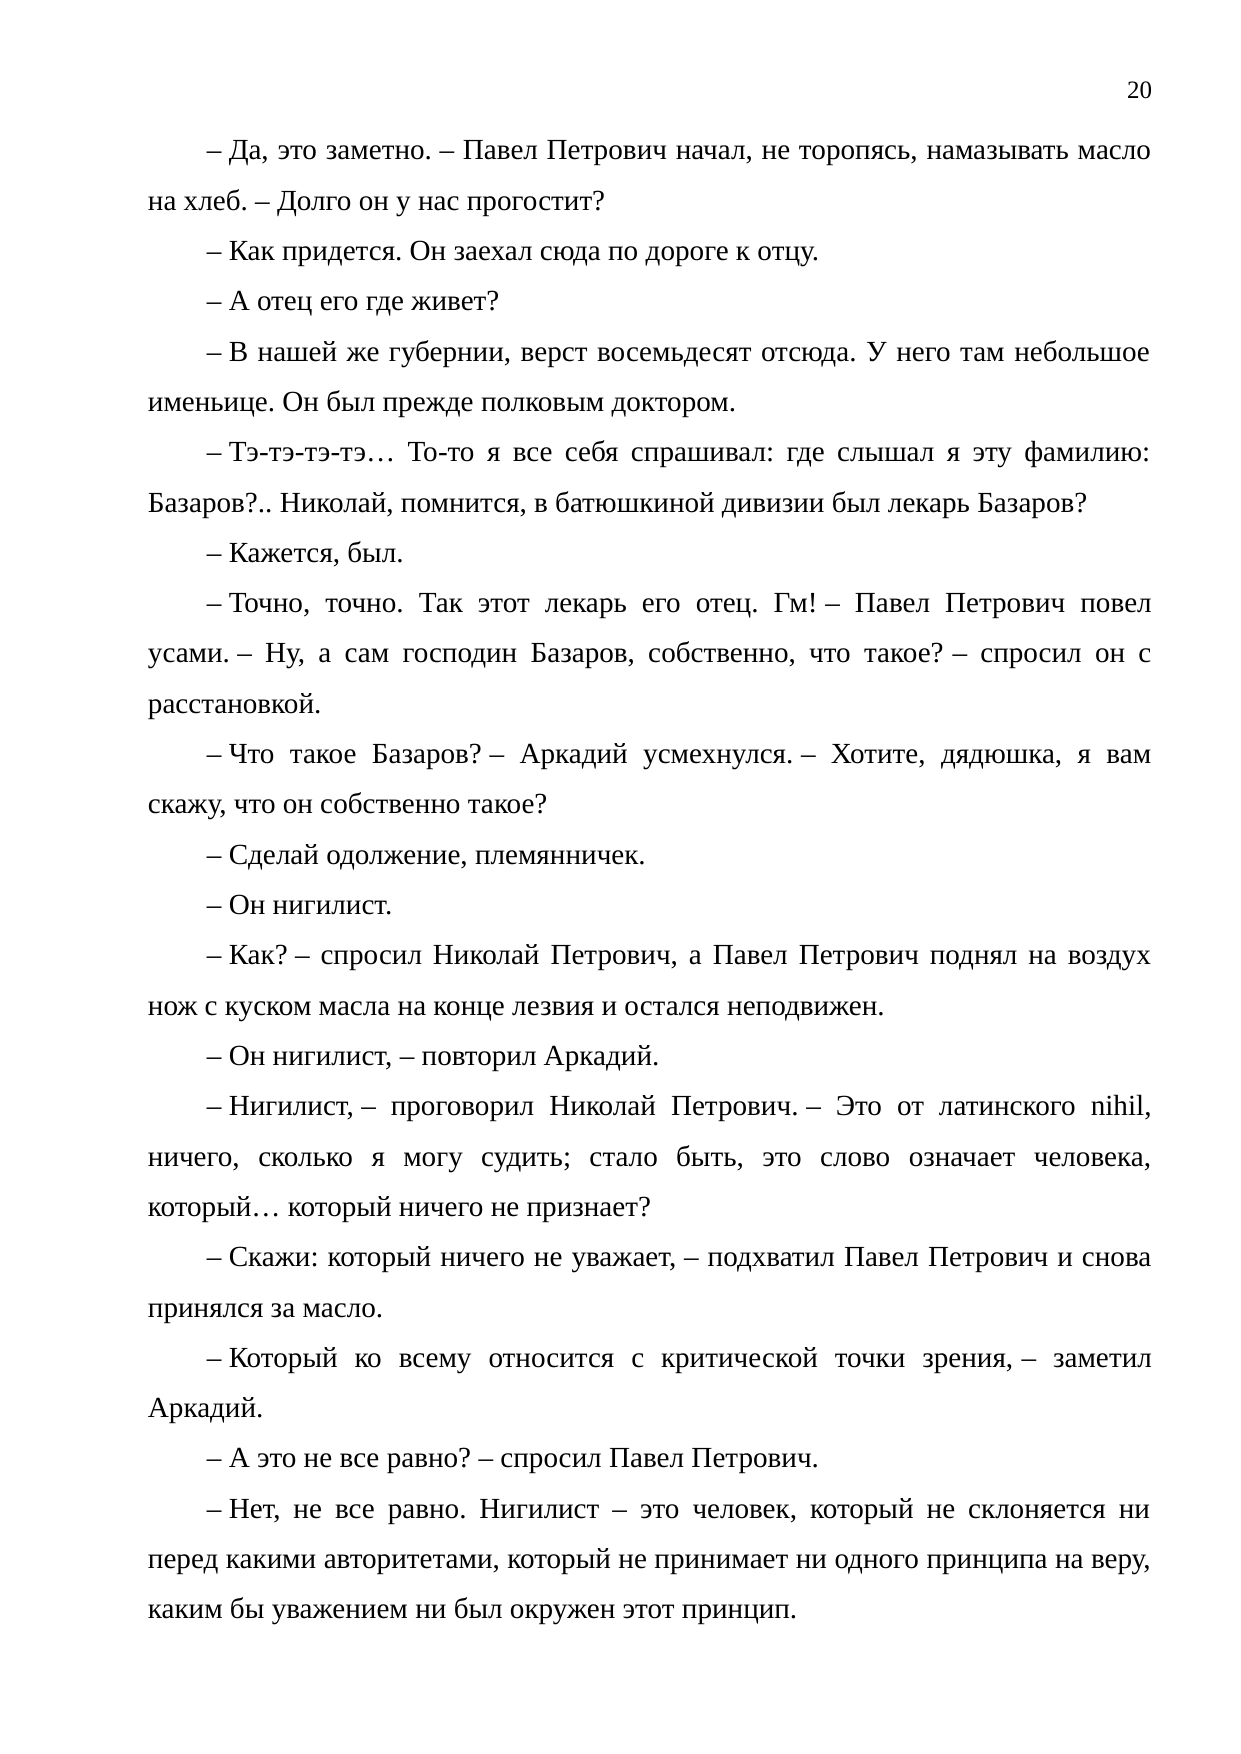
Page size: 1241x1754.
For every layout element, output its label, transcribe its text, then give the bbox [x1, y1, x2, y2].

text – Он нигилист, – повторил Аркадий. [148, 1038, 1152, 1072]
text – А отец его где живет? [148, 283, 1152, 317]
text – Он нигилист. [148, 887, 1152, 921]
text – Который ко всему относится с критической точки зрения, – заметил Аркадий. [148, 1340, 1152, 1424]
text – Тэ‑тэ‑тэ‑тэ… То‑то я все себя спрашивал: где слышал я эту фамилию: Базаров?.. Николай, помнится, в батюшкиной дивизии был лекарь Базаров? [148, 434, 1152, 518]
text – Точно, точно. Так этот лекарь его отец. Гм! – Павел Петрович повел усами. – Ну, а сам господин Базаров, собственно, что такое? – спросил он с расстановкой. [148, 585, 1152, 719]
text – Нигилист, – проговорил Николай Петрович. – Это от латинского nihil, ничего, сколько я могу судить; стало быть, это слово означает человека, который… который ничего не признает? [148, 1088, 1152, 1223]
text – А это не все равно? – спросил Павел Петрович. [148, 1441, 1152, 1474]
text – Нет, не все равно. Нигилист – это человек, который не склоняется ни перед какими авторитетами, который не принимает ни одного принципа на веру, каким бы уважением ни был окружен этот принцип. [148, 1491, 1152, 1625]
text – Как? – спросил Николай Петрович, а Павел Петрович поднял на воздух нож с куском масла на конце лезвия и остался неподвижен. [148, 937, 1152, 1021]
text – Как придется. Он заехал сюда по дороге к отцу. [148, 233, 1152, 267]
text – Скажи: который ничего не уважает, – подхватил Павел Петрович и снова принялся за масло. [148, 1239, 1152, 1323]
text – Сделай одолжение, племянничек. [148, 837, 1152, 870]
text – Что такое Базаров? – Аркадий усмехнулся. – Хотите, дядюшка, я вам скажу, что он собственно такое? [148, 736, 1152, 820]
text – В нашей же губернии, верст восемьдесят отсюда. У него там небольшое именьице. Он был прежде полковым доктором. [148, 334, 1152, 418]
text – Да, это заметно. – Павел Петрович начал, не торопясь, намазывать масло на хлеб. – Долго он у нас прогостит? [148, 132, 1152, 216]
text – Кажется, был. [148, 535, 1152, 568]
